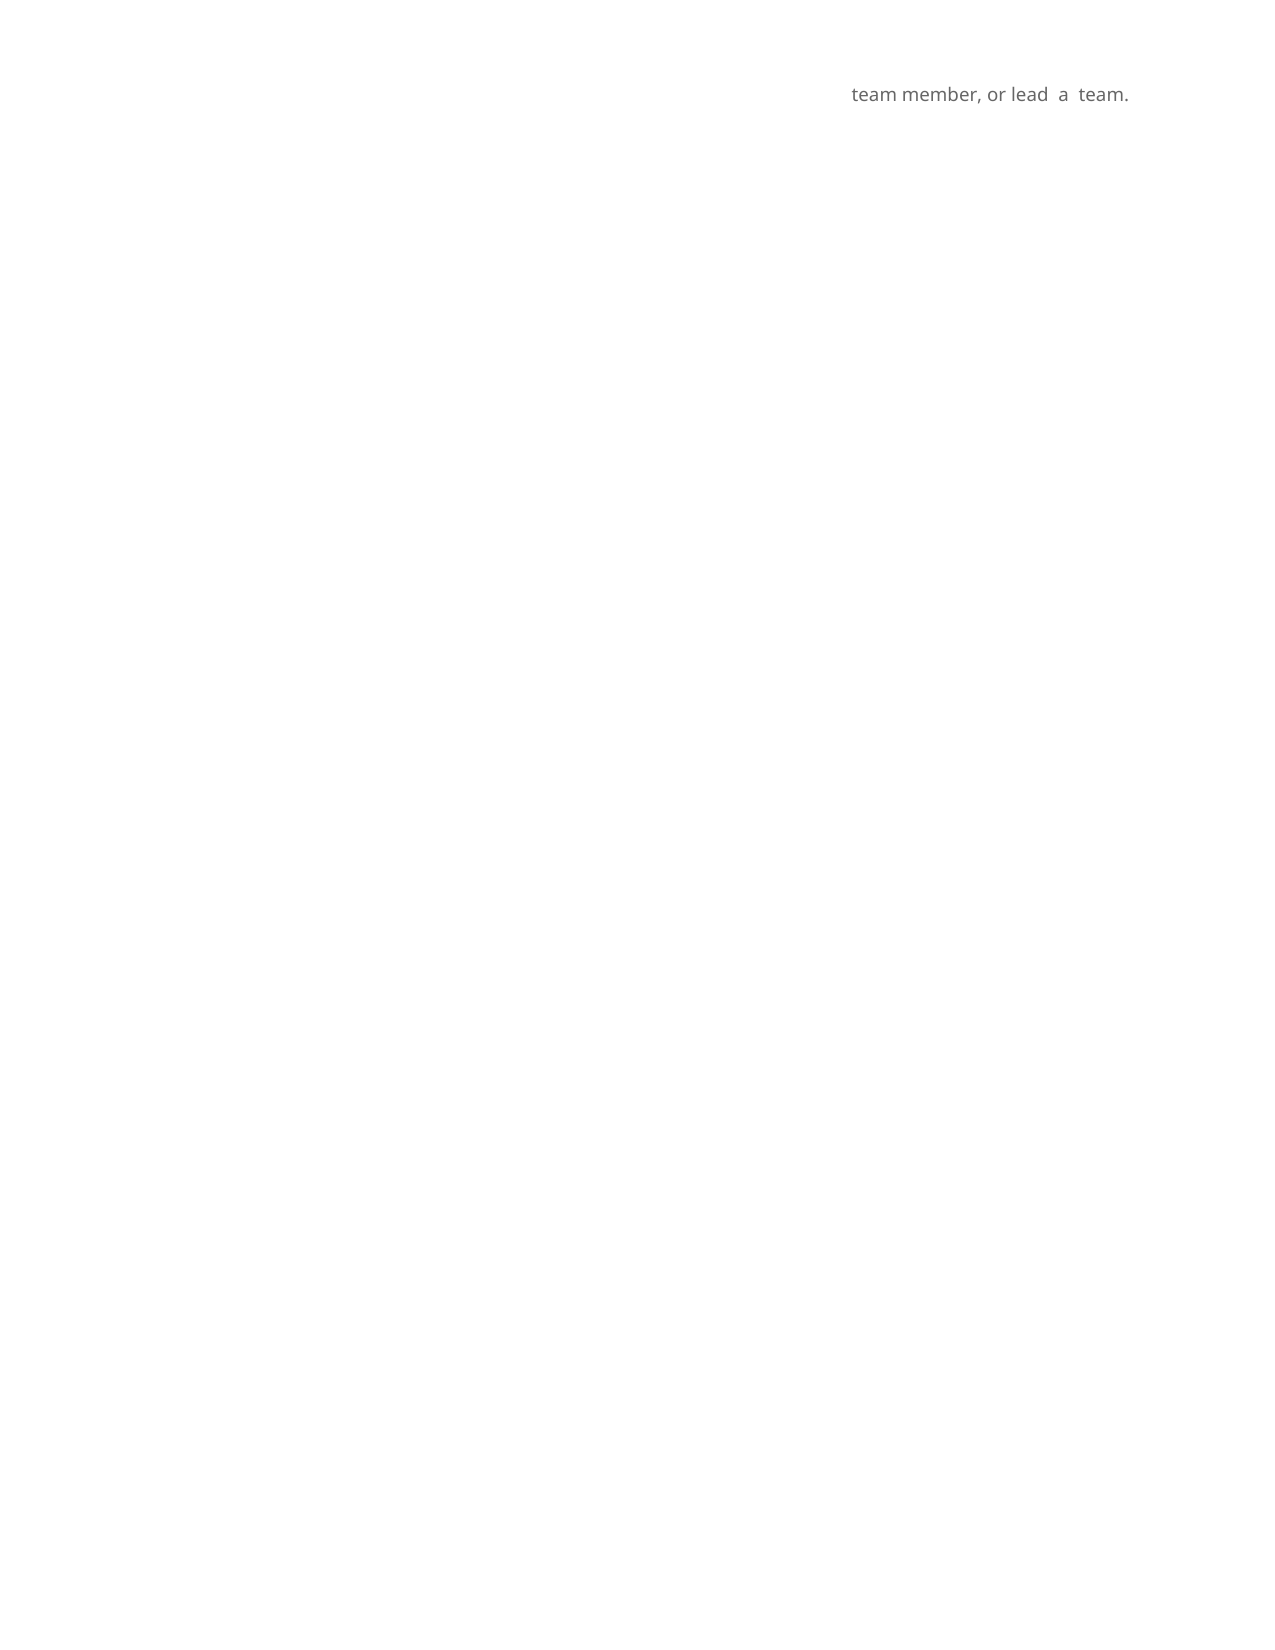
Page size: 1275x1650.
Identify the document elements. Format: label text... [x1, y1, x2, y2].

table_cell [61, 60, 836, 127]
table_cell team member, or lead a team. [836, 60, 1206, 127]
